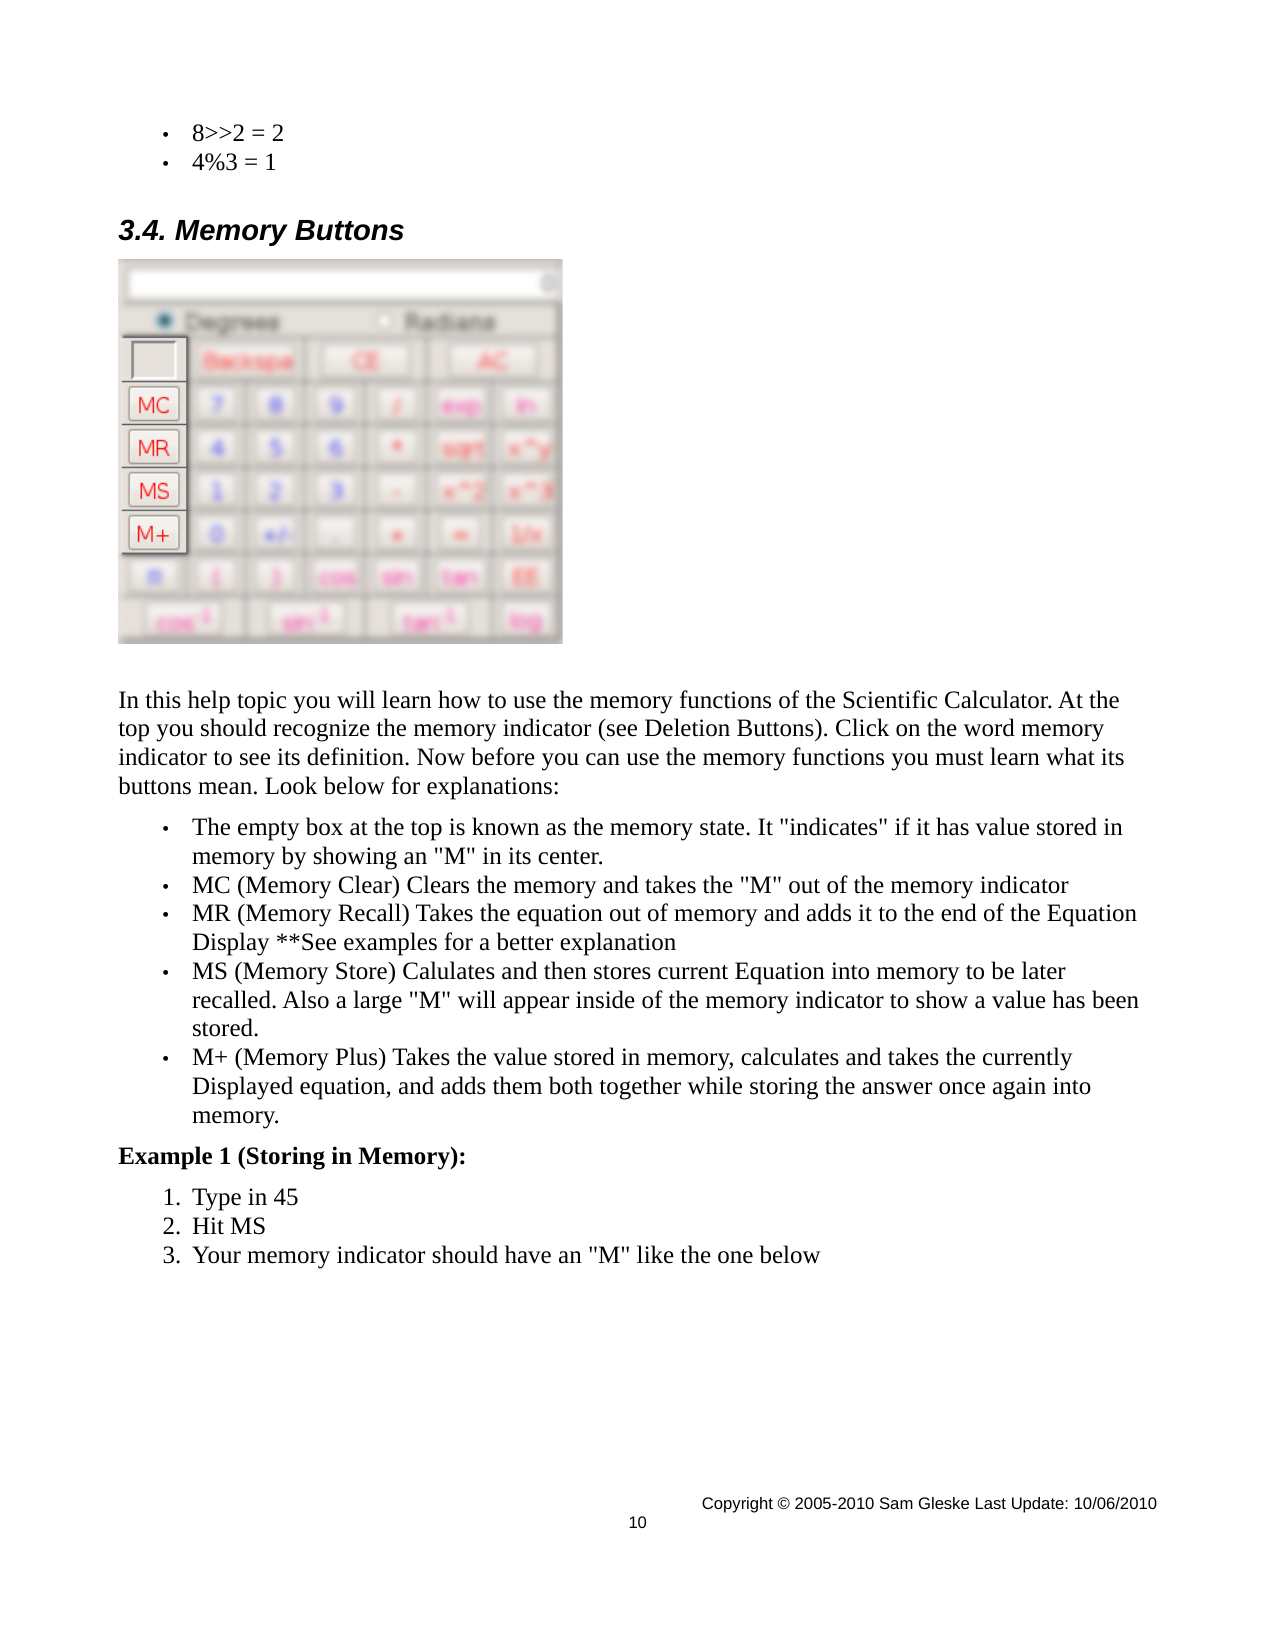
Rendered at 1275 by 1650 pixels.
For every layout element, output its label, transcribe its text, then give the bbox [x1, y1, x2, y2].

subtitle 3.4. Memory Buttons [118, 213, 1157, 247]
picture [118, 259, 563, 644]
list M+ (Memory Plus) Takes the value stored in memory, calculates and takes the currently Displayed equation, and adds them both together while storing the answer once again into memory. [162, 1042, 1157, 1128]
list 4%3 = 1 [162, 147, 1157, 176]
list MC (Memory Clear) Clears the memory and takes the "M" out of the memory indicator [162, 870, 1157, 898]
list Hit MS [162, 1211, 1157, 1240]
list The empty box at the top is known as the memory state. It "indicates" if it has value stored in memory by showing an "M" in its center. [162, 812, 1157, 870]
text Example 1 (Storing in Memory): [118, 1141, 1157, 1170]
text In this help topic you will learn how to use the memory functions of the Scientific Calculator. At the top you should recognize the memory indicator (see Deletion Buttons). Click on the word memory indicator to see its definition. Now before you can use the memory functions you must learn what its buttons mean. Look below for explanations: [118, 685, 1157, 800]
list MR (Memory Recall) Takes the equation out of memory and adds it to the end of the Equation Display **See examples for a better explanation [162, 898, 1157, 956]
list Your memory indicator should have an "M" like the one below [162, 1240, 1157, 1268]
list MS (Memory Store) Calulates and then stores current Equation into memory to be later recalled. Also a large "M" will appear inside of the memory indicator to show a value has been stored. [162, 956, 1157, 1042]
list 8>>2 = 2 [162, 118, 1157, 147]
list Type in 45 [162, 1182, 1157, 1211]
